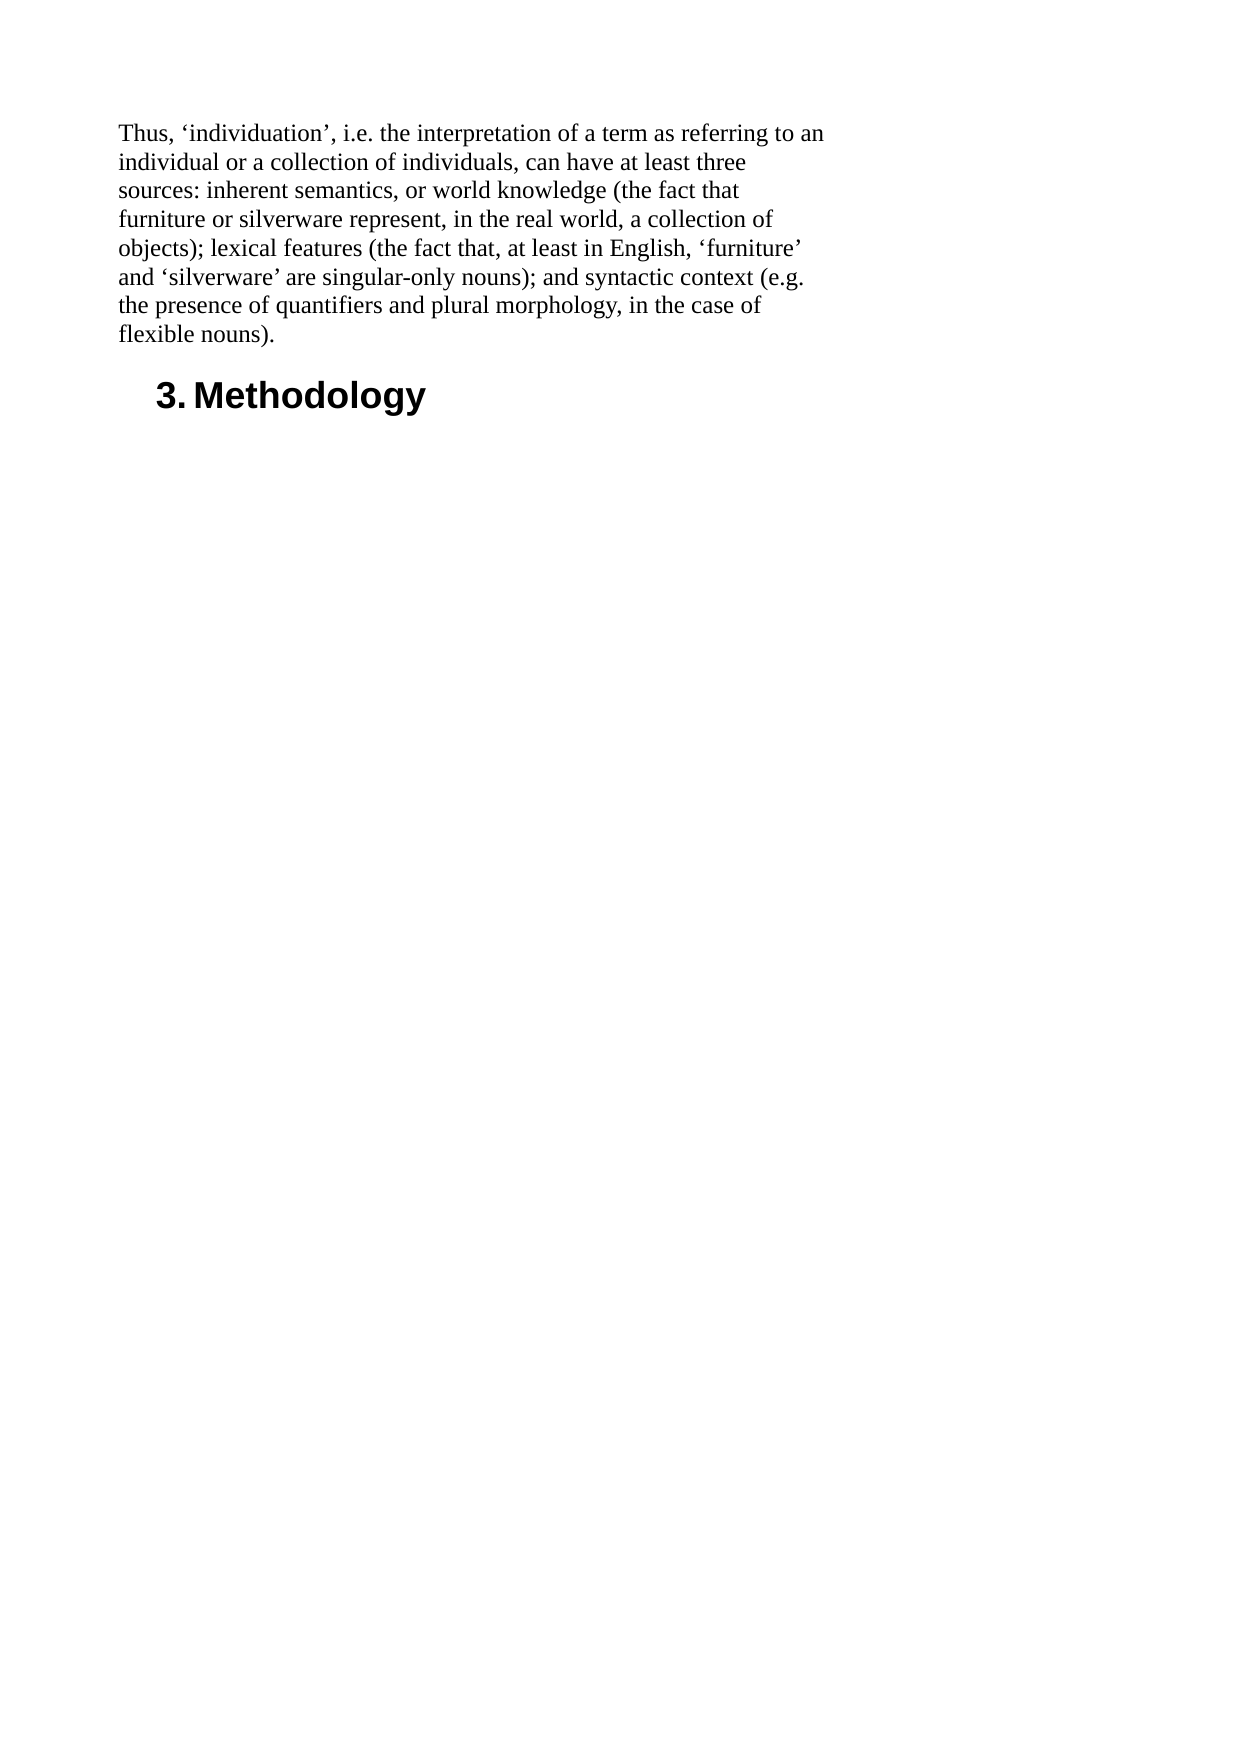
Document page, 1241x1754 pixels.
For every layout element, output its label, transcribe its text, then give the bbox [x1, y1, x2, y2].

list Methodology [156, 373, 827, 416]
text Thus, ‘individuation’, i.e. the interpretation of a term as referring to an individual or a collection of individuals, can have at least three sources: inherent semantics, or world knowledge (the fact that furniture or silverware represent, in the real world, a collection of objects); lexical features (the fact that, at least in English, ‘furniture’ and ‘silverware’ are singular-only nouns); and syntactic context (e.g. the presence of quantifiers and plural morphology, in the case of flexible nouns). [118, 118, 827, 348]
